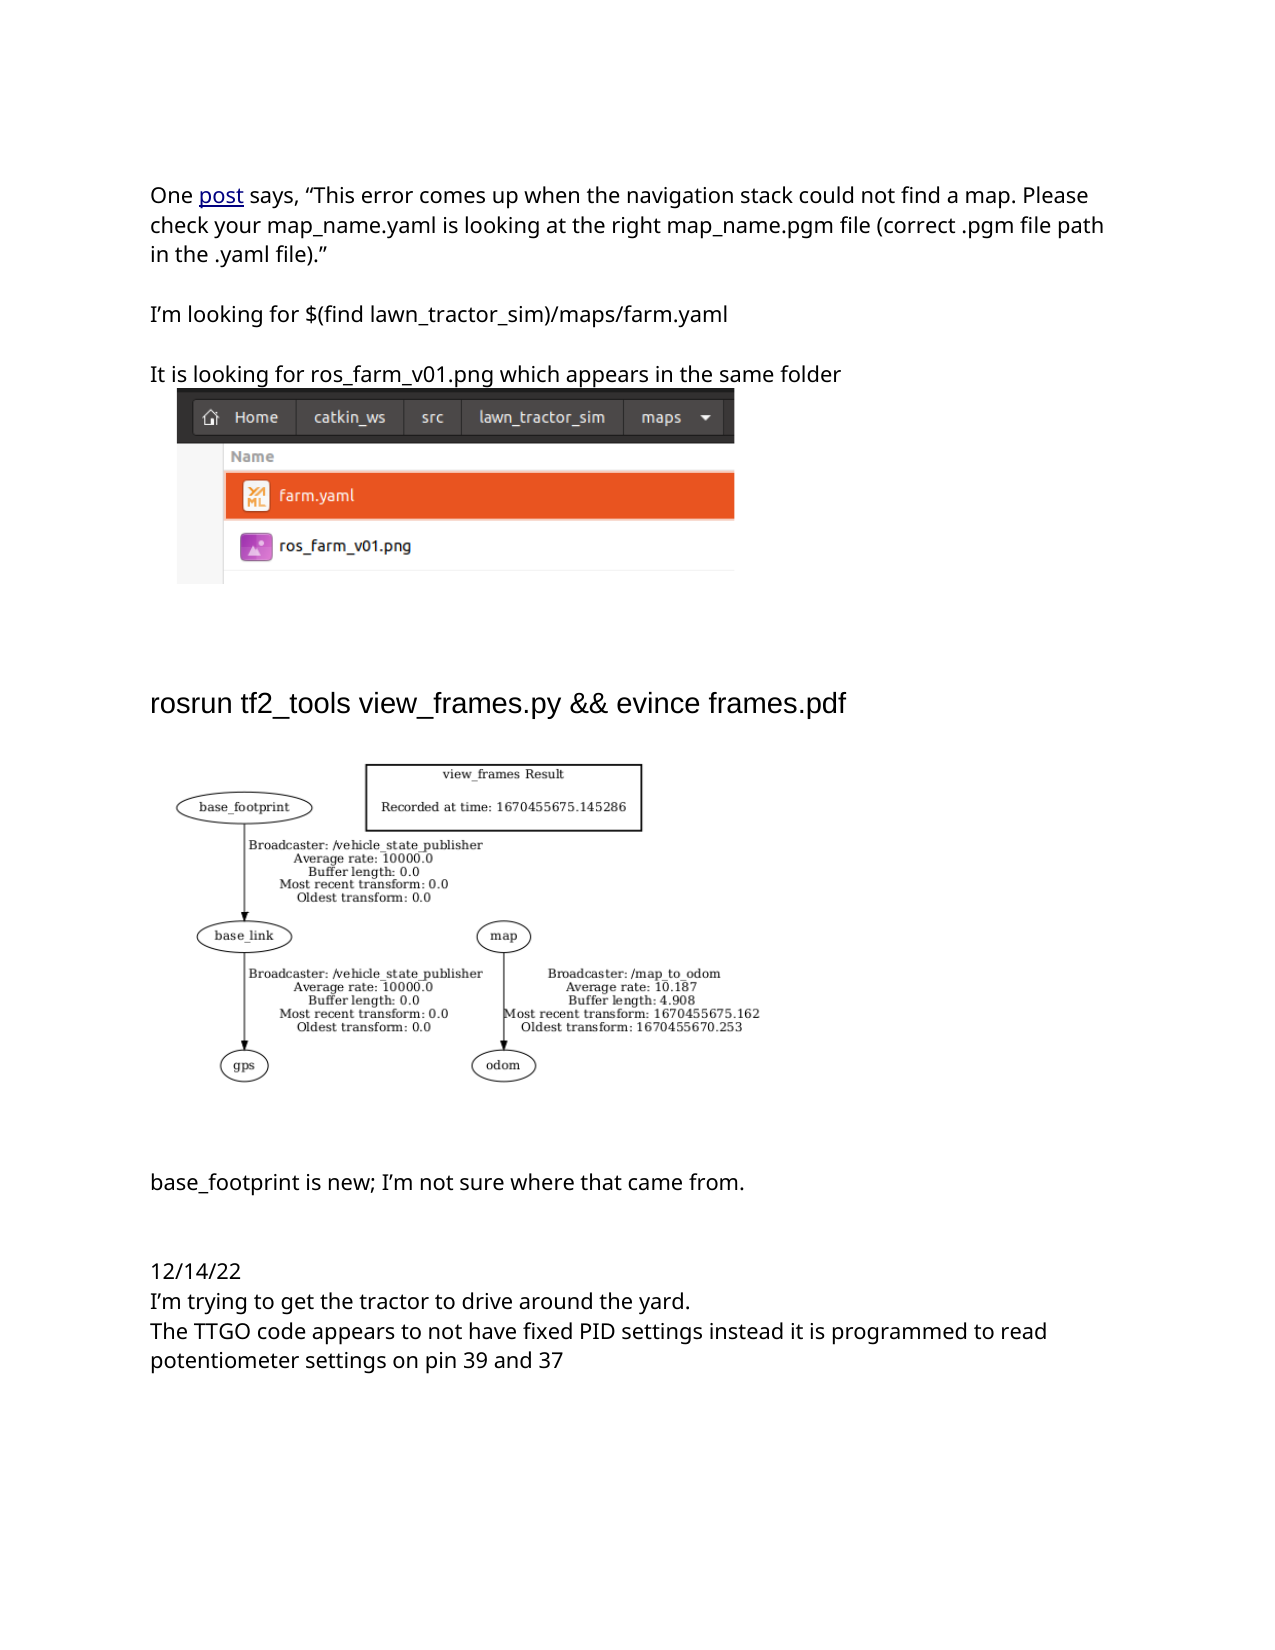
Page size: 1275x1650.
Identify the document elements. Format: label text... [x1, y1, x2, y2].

text 12/14/22 [150, 1256, 1125, 1286]
picture [157, 730, 780, 1093]
text It is looking for ros_farm_v01.png which appears in the same folder [150, 358, 1125, 388]
text I’m trying to get the tractor to drive around the yard. [150, 1286, 1125, 1316]
text I’m looking for $(find lawn_tractor_sim)/maps/farm.yaml [150, 299, 1125, 329]
text base_footprint is new; I’m not sure where that came from. [150, 1167, 1125, 1196]
text The TTGO code appears to not have fixed PID settings instead it is programmed to read potentiometer settings on pin 39 and 37 [150, 1316, 1125, 1375]
text rosrun tf2_tools view_frames.py && evince frames.pdf [150, 686, 1125, 720]
text One post says, “This error comes up when the navigation stack could not find a map. Please check your map_name.yaml is looking at the right map_name.pgm file (correct .pgm file path in the .yaml file).” [150, 180, 1125, 269]
picture [176, 388, 735, 584]
